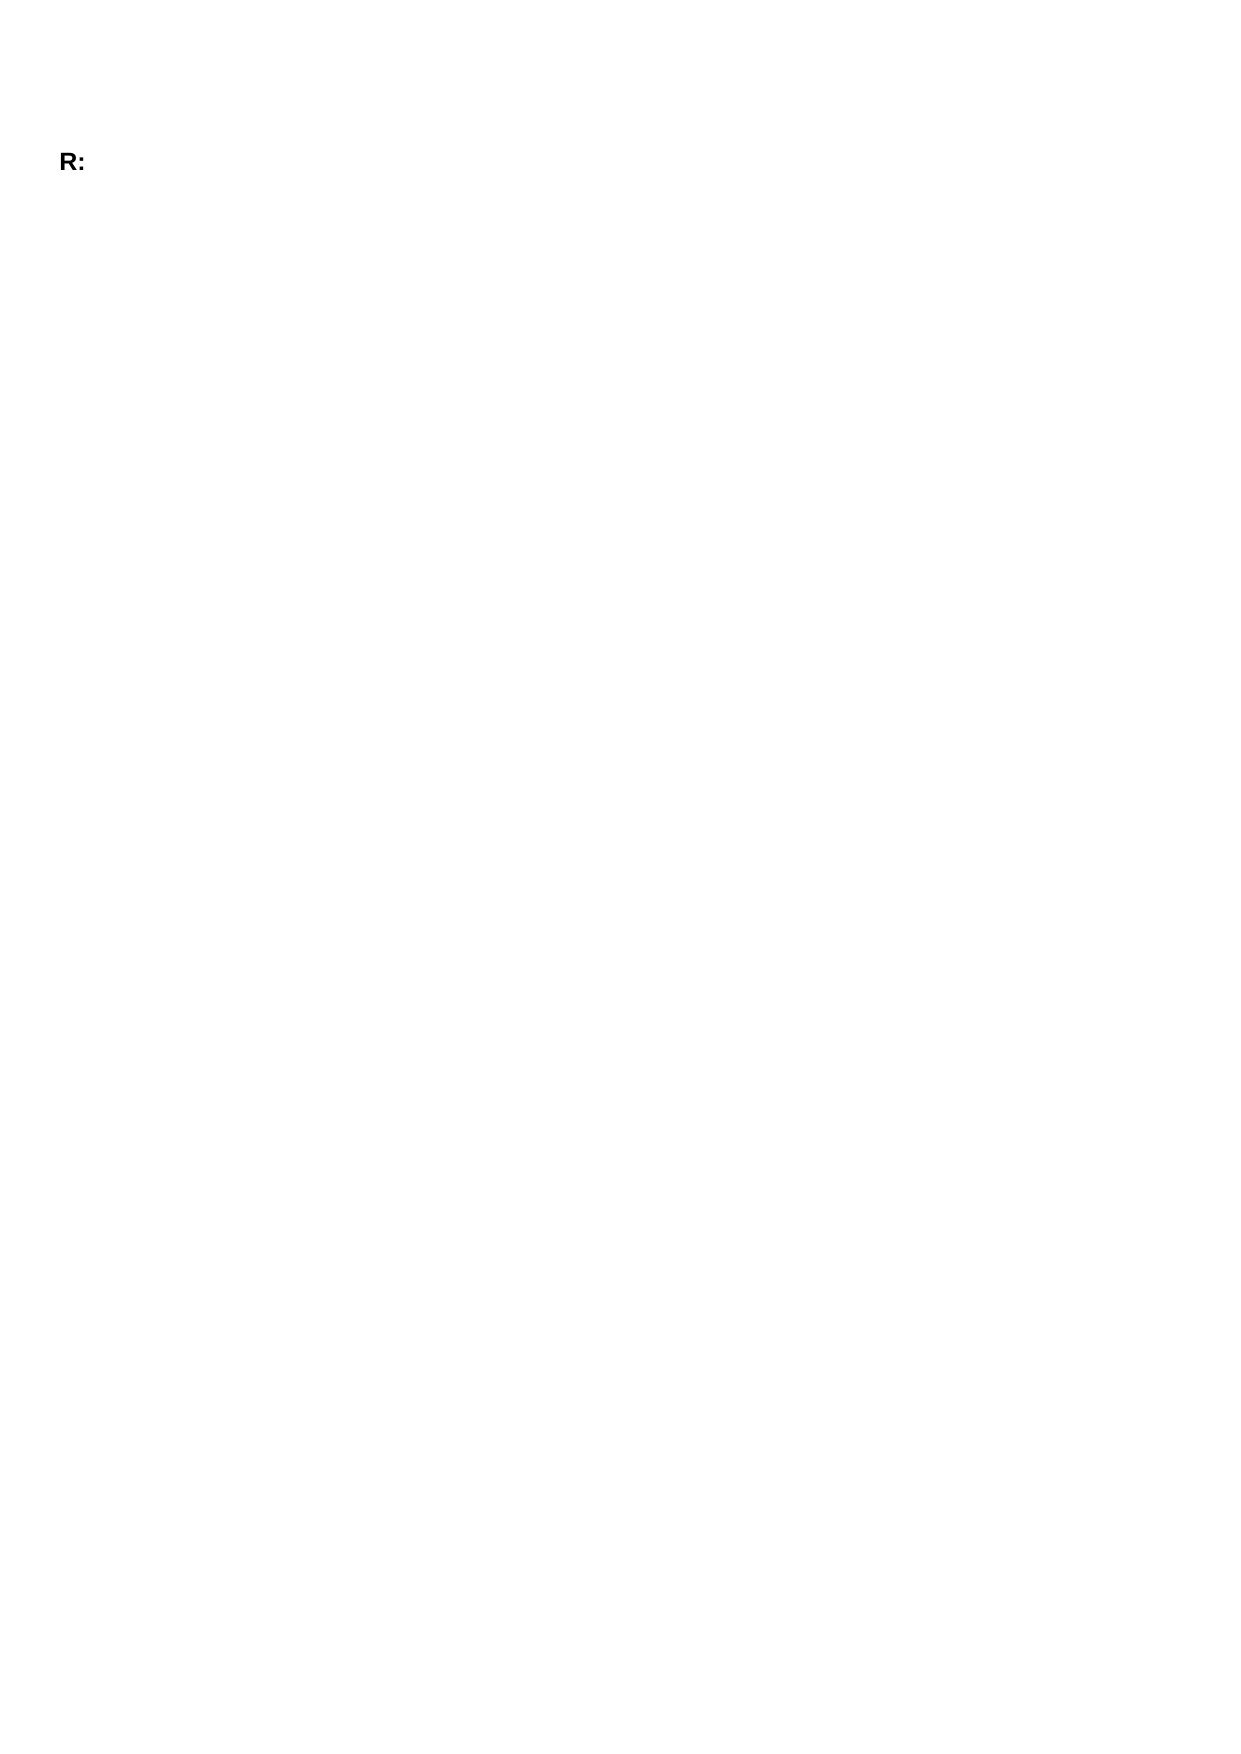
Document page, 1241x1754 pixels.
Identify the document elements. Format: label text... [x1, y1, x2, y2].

text R: [59, 147, 1181, 176]
